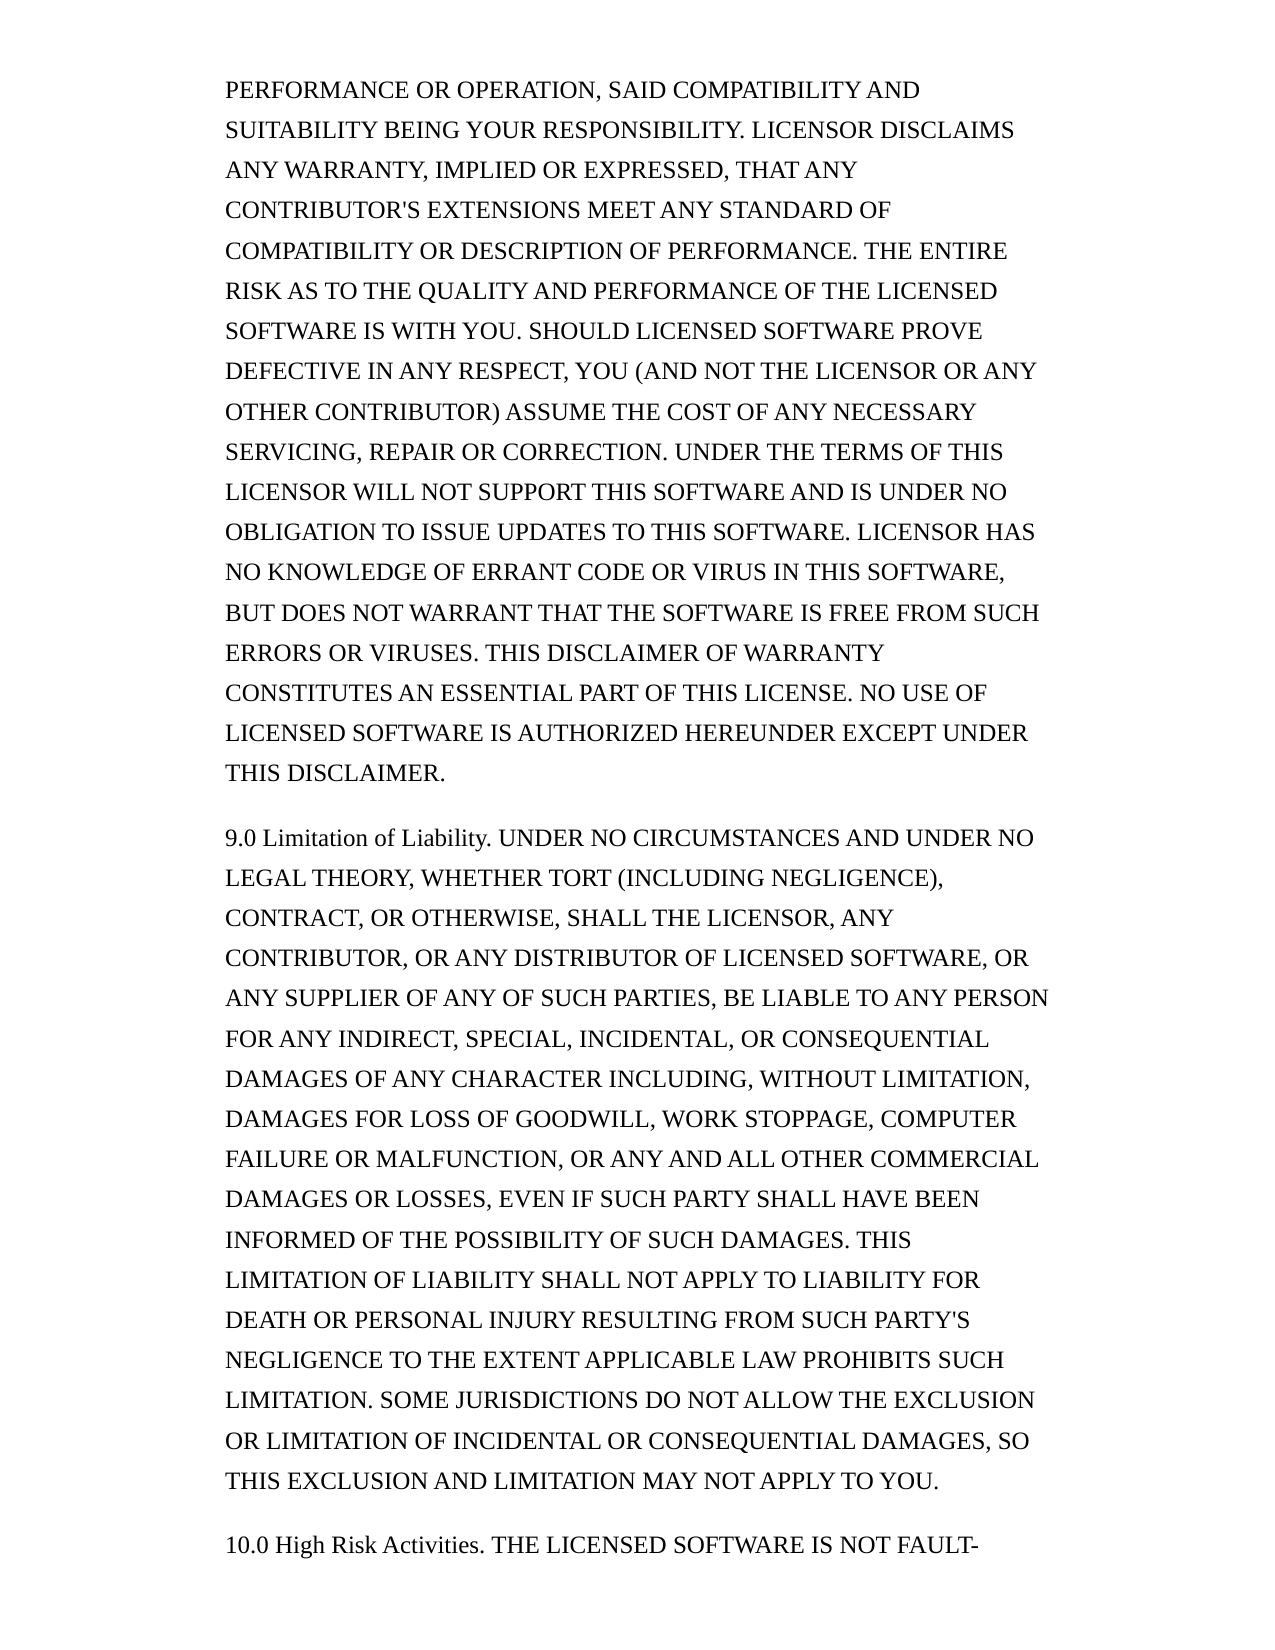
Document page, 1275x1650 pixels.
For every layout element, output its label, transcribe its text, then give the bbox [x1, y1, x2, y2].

text 10.0 High Risk Activities. THE LICENSED SOFTWARE IS NOT FAULT- [225, 1530, 1050, 1559]
text PERFORMANCE OR OPERATION, SAID COMPATIBILITY AND SUITABILITY BEING YOUR RESPONSIBILITY. LICENSOR DISCLAIMS ANY WARRANTY, IMPLIED OR EXPRESSED, THAT ANY CONTRIBUTOR'S EXTENSIONS MEET ANY STANDARD OF COMPATIBILITY OR DESCRIPTION OF PERFORMANCE. THE ENTIRE RISK AS TO THE QUALITY AND PERFORMANCE OF THE LICENSED SOFTWARE IS WITH YOU. SHOULD LICENSED SOFTWARE PROVE DEFECTIVE IN ANY RESPECT, YOU (AND NOT THE LICENSOR OR ANY OTHER CONTRIBUTOR) ASSUME THE COST OF ANY NECESSARY SERVICING, REPAIR OR CORRECTION. UNDER THE TERMS OF THIS LICENSOR WILL NOT SUPPORT THIS SOFTWARE AND IS UNDER NO OBLIGATION TO ISSUE UPDATES TO THIS SOFTWARE. LICENSOR HAS NO KNOWLEDGE OF ERRANT CODE OR VIRUS IN THIS SOFTWARE, BUT DOES NOT WARRANT THAT THE SOFTWARE IS FREE FROM SUCH ERRORS OR VIRUSES. THIS DISCLAIMER OF WARRANTY CONSTITUTES AN ESSENTIAL PART OF THIS LICENSE. NO USE OF LICENSED SOFTWARE IS AUTHORIZED HEREUNDER EXCEPT UNDER THIS DISCLAIMER. [225, 75, 1050, 787]
text 9.0 Limitation of Liability. UNDER NO CIRCUMSTANCES AND UNDER NO LEGAL THEORY, WHETHER TORT (INCLUDING NEGLIGENCE), CONTRACT, OR OTHERWISE, SHALL THE LICENSOR, ANY CONTRIBUTOR, OR ANY DISTRIBUTOR OF LICENSED SOFTWARE, OR ANY SUPPLIER OF ANY OF SUCH PARTIES, BE LIABLE TO ANY PERSON FOR ANY INDIRECT, SPECIAL, INCIDENTAL, OR CONSEQUENTIAL DAMAGES OF ANY CHARACTER INCLUDING, WITHOUT LIMITATION, DAMAGES FOR LOSS OF GOODWILL, WORK STOPPAGE, COMPUTER FAILURE OR MALFUNCTION, OR ANY AND ALL OTHER COMMERCIAL DAMAGES OR LOSSES, EVEN IF SUCH PARTY SHALL HAVE BEEN INFORMED OF THE POSSIBILITY OF SUCH DAMAGES. THIS LIMITATION OF LIABILITY SHALL NOT APPLY TO LIABILITY FOR DEATH OR PERSONAL INJURY RESULTING FROM SUCH PARTY'S NEGLIGENCE TO THE EXTENT APPLICABLE LAW PROHIBITS SUCH LIMITATION. SOME JURISDICTIONS DO NOT ALLOW THE EXCLUSION OR LIMITATION OF INCIDENTAL OR CONSEQUENTIAL DAMAGES, SO THIS EXCLUSION AND LIMITATION MAY NOT APPLY TO YOU. [225, 823, 1050, 1495]
